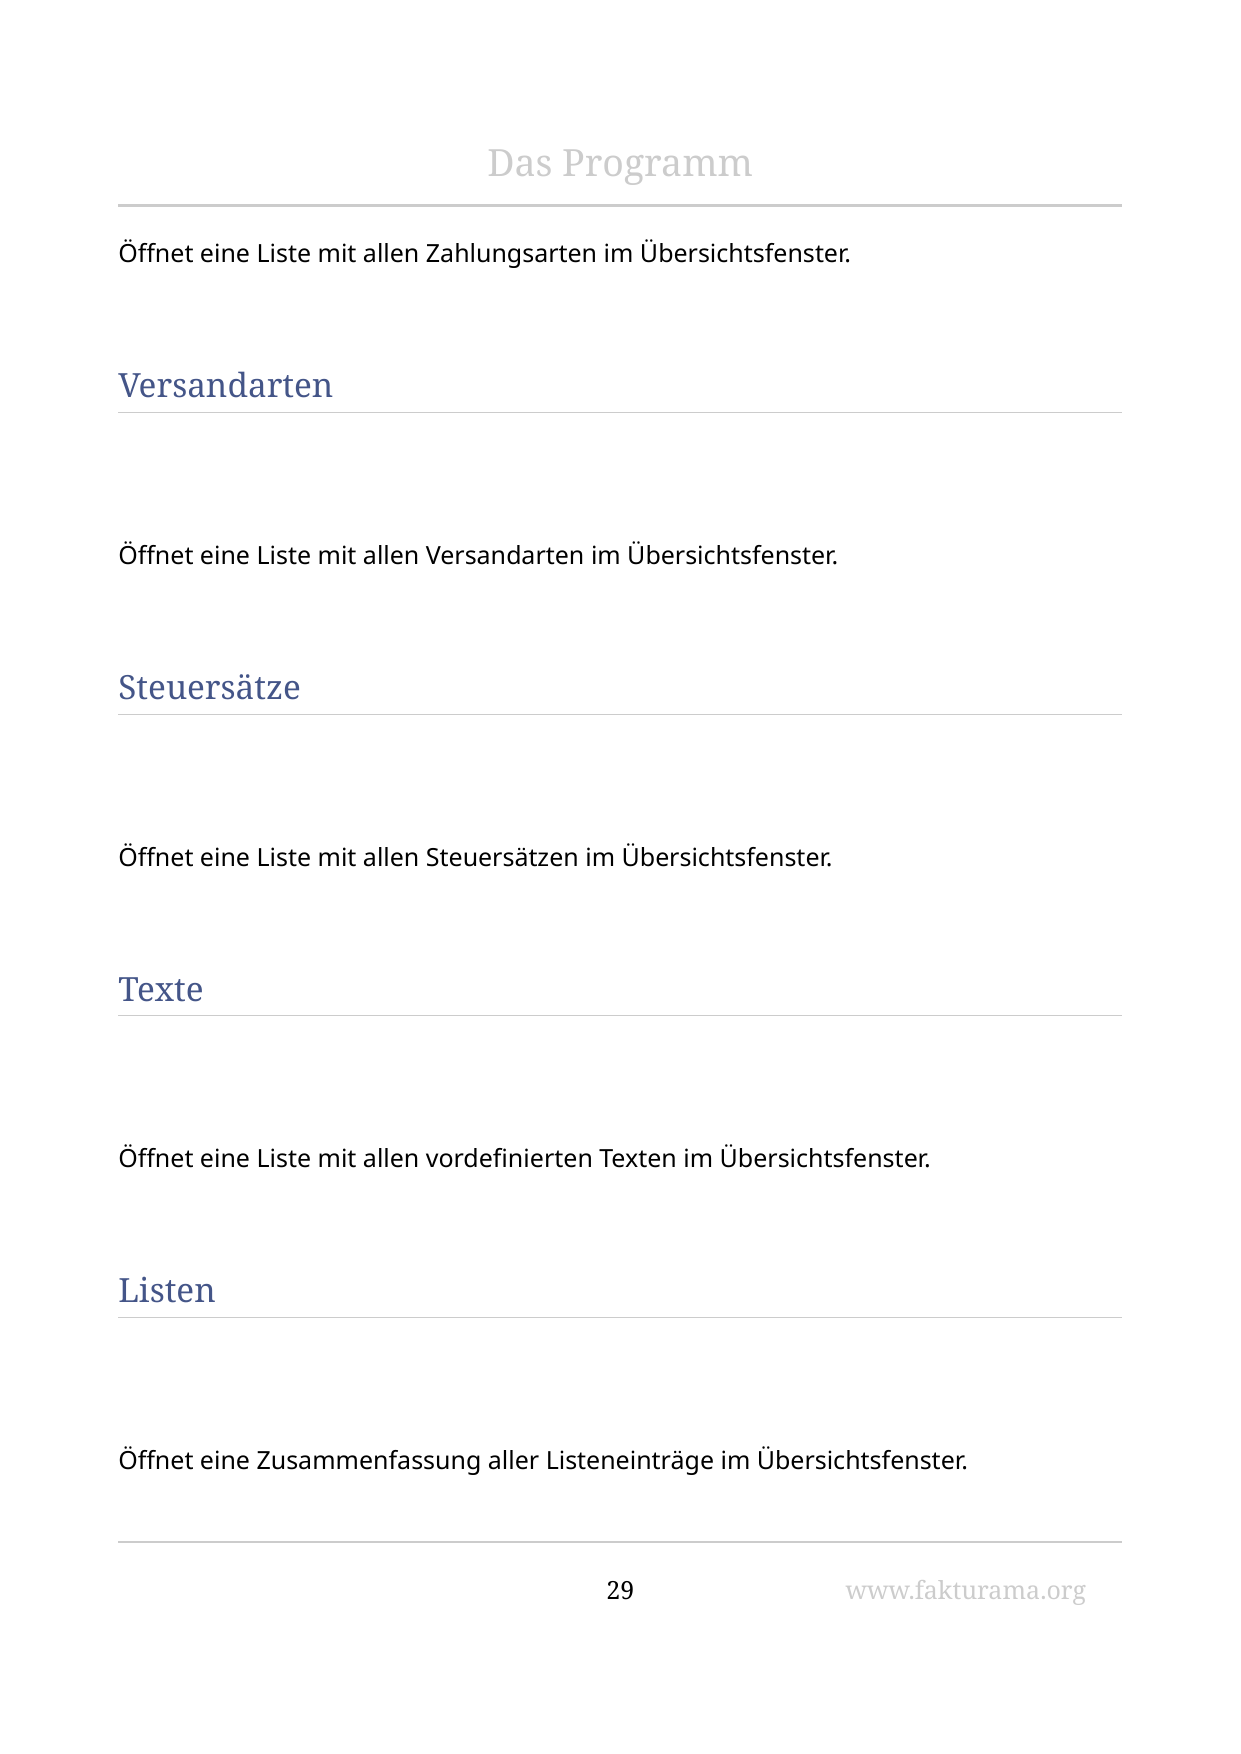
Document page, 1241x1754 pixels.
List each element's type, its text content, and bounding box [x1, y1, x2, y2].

text Öffnet eine Liste mit allen Versandarten im Übersichtsfenster. [118, 538, 1122, 572]
subtitle Texte [118, 965, 1122, 1015]
subtitle Listen [118, 1267, 1122, 1317]
text Öffnet eine Liste mit allen Zahlungsarten im Übersichtsfenster. [118, 236, 1122, 270]
subtitle Steuersätze [118, 664, 1122, 714]
text Öffnet eine Liste mit allen vordefinierten Texten im Übersichtsfenster. [118, 1141, 1122, 1175]
text Öffnet eine Zusammenfassung aller Listeneinträge im Übersichtsfenster. [118, 1442, 1122, 1476]
subtitle Versandarten [118, 362, 1122, 412]
text Öffnet eine Liste mit allen Steuersätzen im Übersichtsfenster. [118, 839, 1122, 873]
